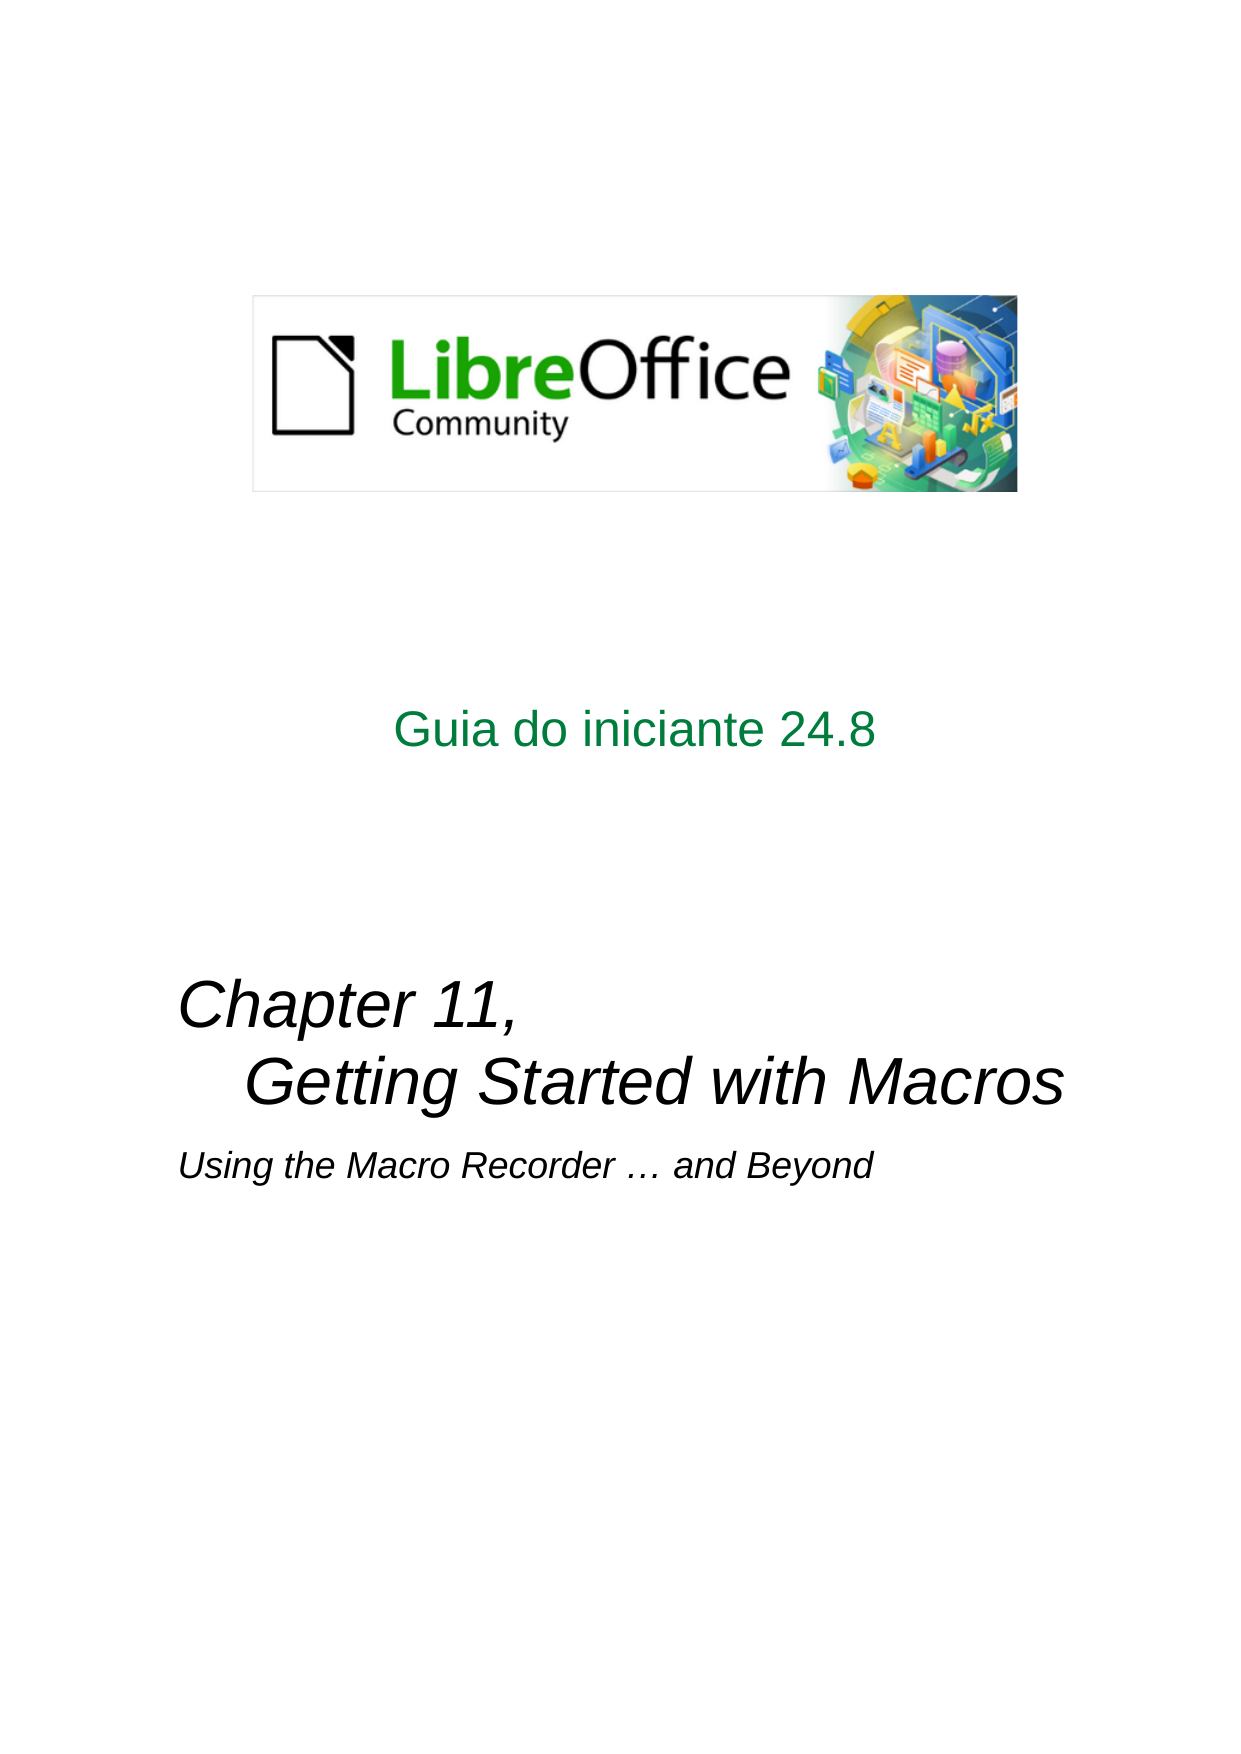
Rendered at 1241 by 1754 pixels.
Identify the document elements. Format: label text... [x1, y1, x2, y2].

title Chapter 11, Getting Started with Macros [177, 965, 1093, 1119]
text Guia do iniciante 24.8 [177, 699, 1093, 757]
picture [252, 295, 1018, 492]
subtitle Using the Macro Recorder … and Beyond [177, 1143, 1093, 1187]
